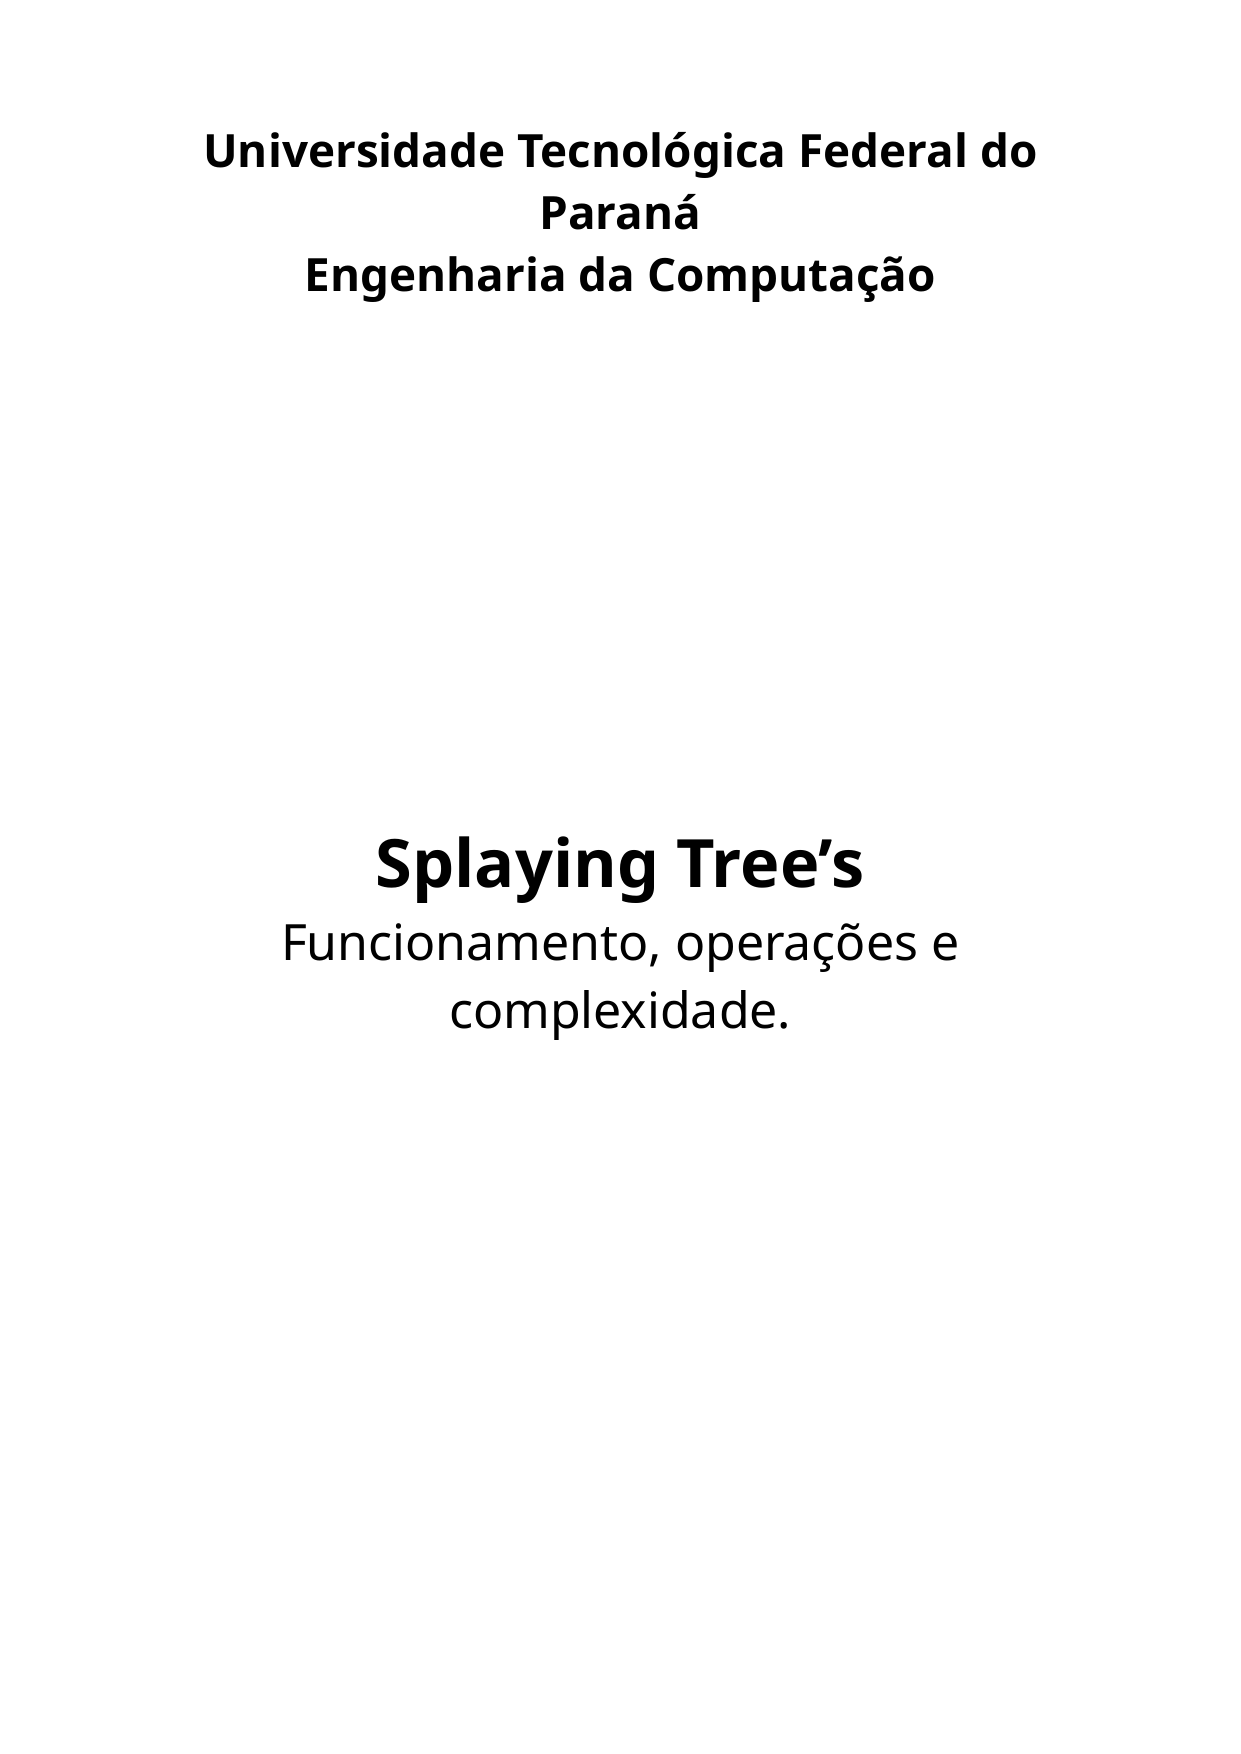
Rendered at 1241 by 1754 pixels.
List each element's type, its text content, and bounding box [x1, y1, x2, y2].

text Universidade Tecnológica Federal do Paraná [118, 118, 1122, 243]
text Splaying Tree’s [118, 816, 1122, 907]
text Engenharia da Computação [118, 243, 1122, 305]
text Funcionamento, operações e complexidade. [118, 907, 1122, 1043]
